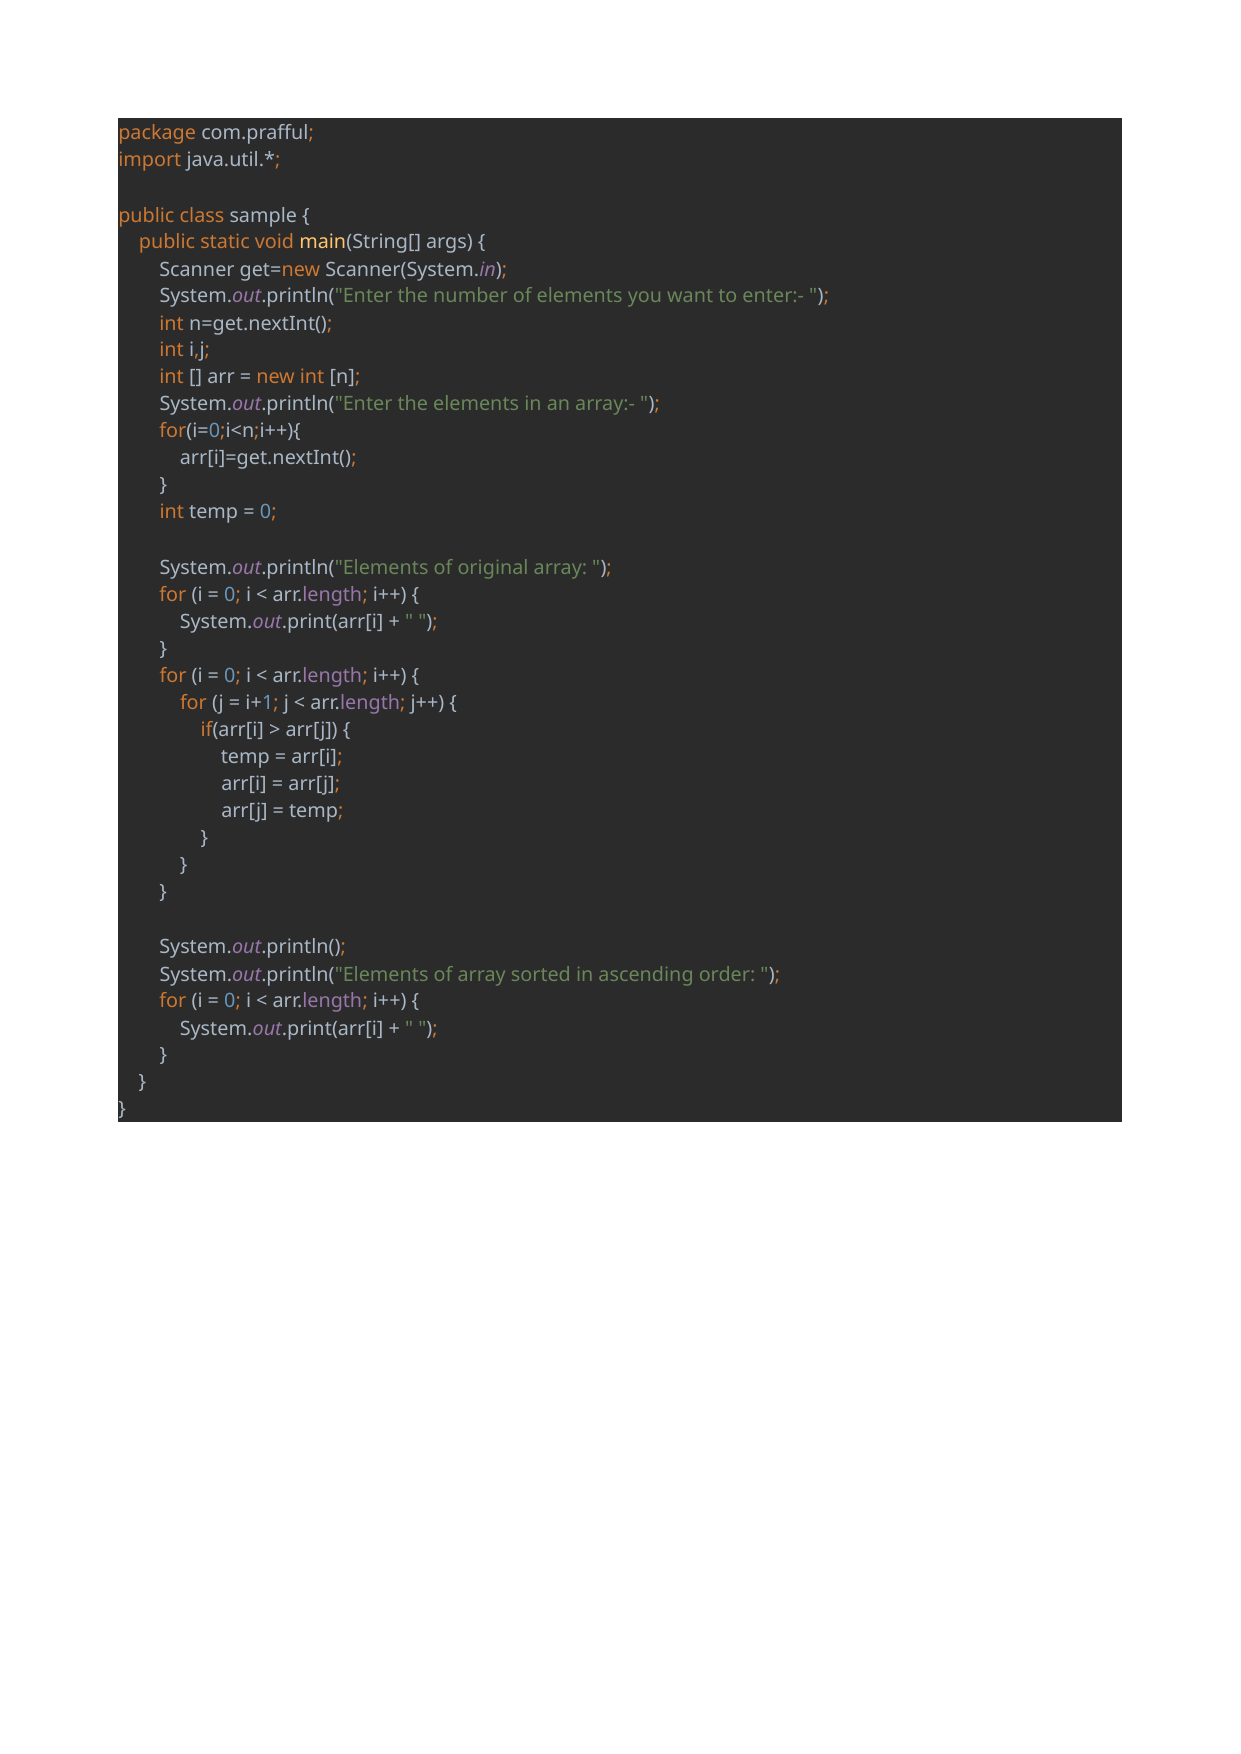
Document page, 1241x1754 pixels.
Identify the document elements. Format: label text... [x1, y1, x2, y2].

text package com.prafful; import java.util.*; public class sample { public static void main(String[] args) { Scanner get=new Scanner(System.in); System.out.println("Enter the number of elements you want to enter:- "); int n=get.nextInt(); int i,j; int [] arr = new int [n]; System.out.println("Enter the elements in an array:- "); for(i=0;i<n;i++){ arr[i]=get.nextInt(); } int temp = 0; System.out.println("Elements of original array: "); for (i = 0; i < arr.length; i++) { System.out.print(arr[i] + " "); } for (i = 0; i < arr.length; i++) { for (j = i+1; j < arr.length; j++) { if(arr[i] > arr[j]) { temp = arr[i]; arr[i] = arr[j]; arr[j] = temp; } } } System.out.println(); System.out.println("Elements of array sorted in ascending order: "); for (i = 0; i < arr.length; i++) { System.out.print(arr[i] + " "); } } } [118, 118, 1122, 1122]
